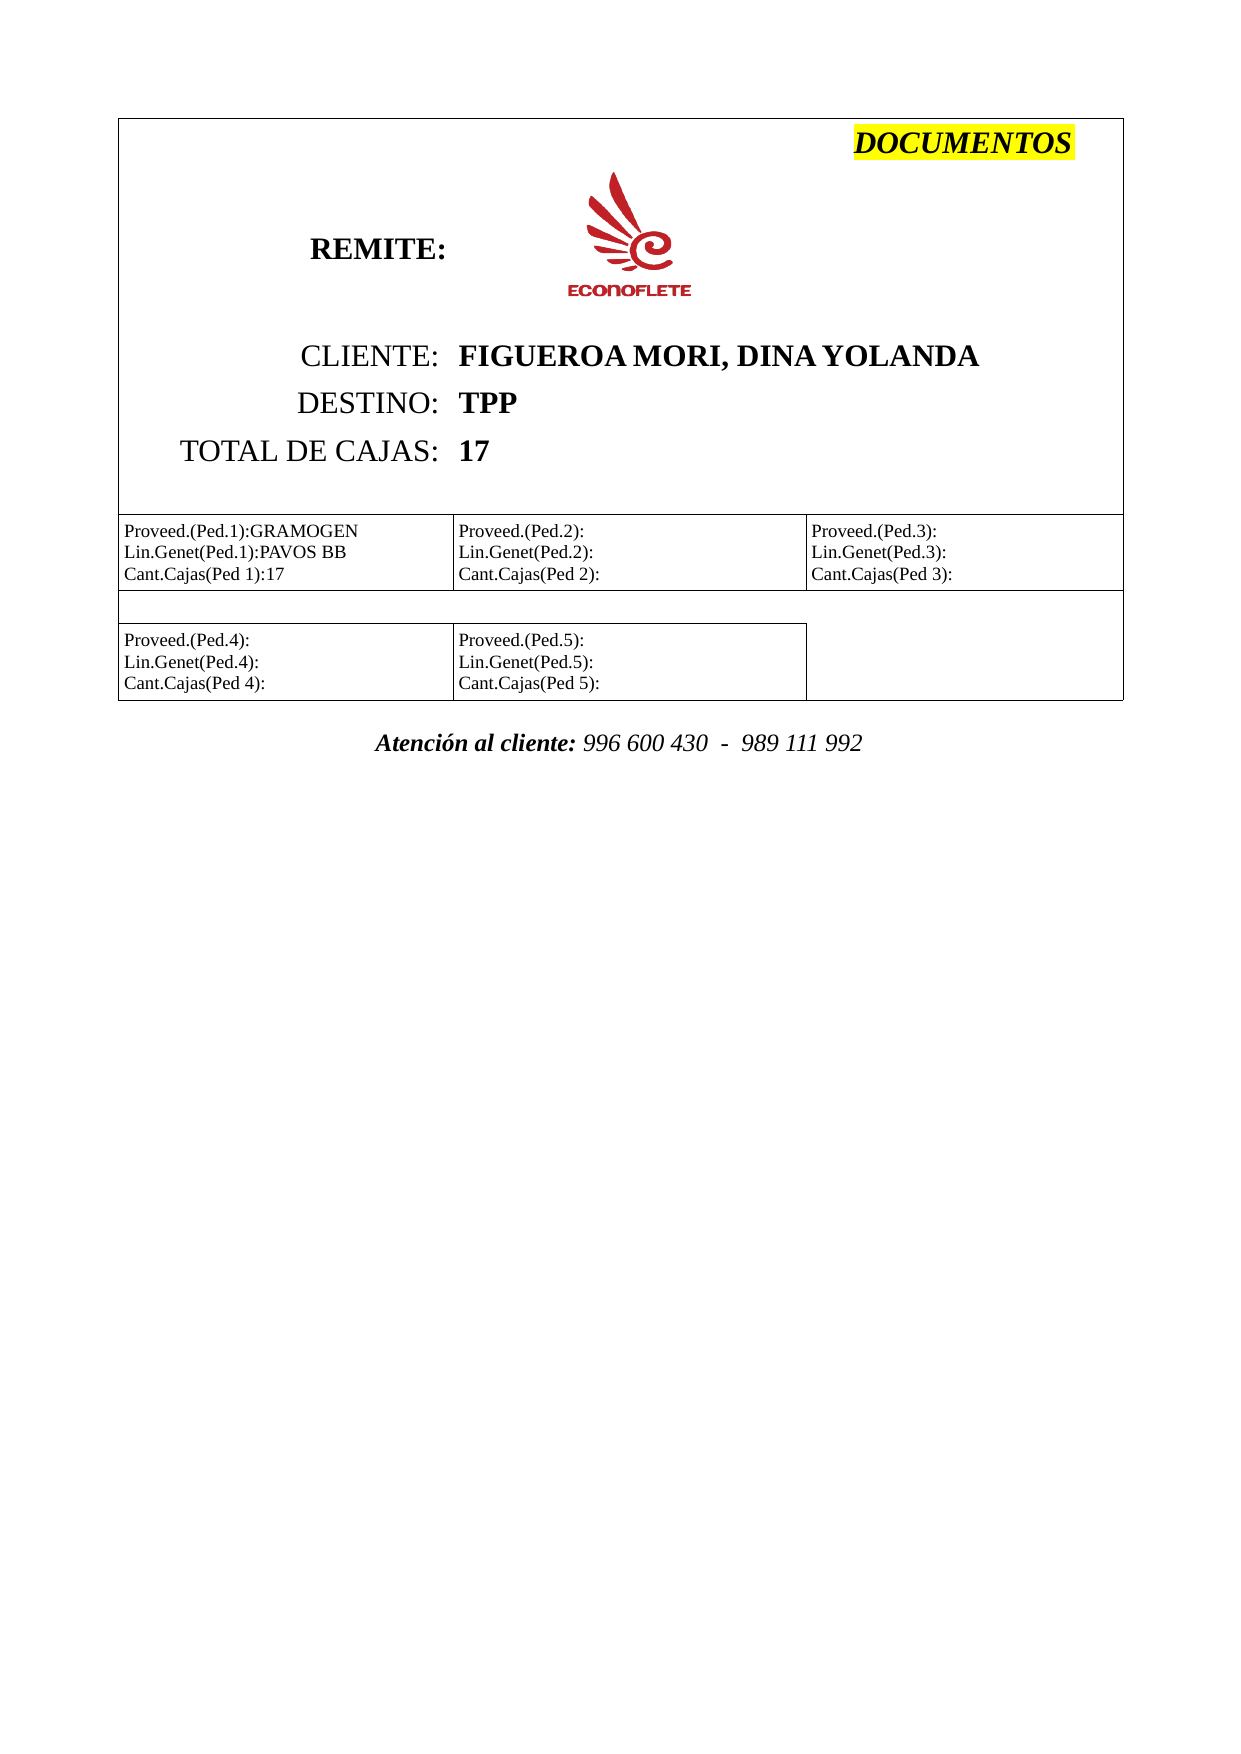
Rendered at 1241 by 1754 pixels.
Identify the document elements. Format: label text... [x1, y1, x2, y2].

table_cell FIGUEROA MORI, DINA YOLANDA [453, 332, 1123, 379]
picture [552, 171, 707, 297]
table_cell Proveed.(Ped.3): Lin.Genet(Ped.3): Cant.Cajas(Ped 3): [807, 515, 1123, 590]
table_cell REMITE: [119, 166, 453, 332]
table_cell Proveed.(Ped.2): Lin.Genet(Ped.2): Cant.Cajas(Ped 2): [454, 515, 806, 590]
table_cell [806, 166, 1123, 332]
table_cell [453, 591, 806, 623]
table_cell [453, 474, 806, 514]
table_cell Proveed.(Ped.1):GRAMOGEN Lin.Genet(Ped.1):PAVOS BB Cant.Cajas(Ped 1):17 [119, 515, 453, 590]
table_cell [119, 591, 453, 623]
table_cell [806, 474, 1123, 514]
table_cell [453, 166, 806, 332]
text Atención al cliente: 996 600 430 - 989 111 992 [118, 728, 1122, 757]
table_cell 17 [453, 426, 1123, 474]
table_header [119, 119, 453, 166]
table_cell TPP [453, 379, 806, 426]
table_cell [806, 591, 1123, 623]
table_cell Proveed.(Ped.5): Lin.Genet(Ped.5): Cant.Cajas(Ped 5): [454, 624, 806, 699]
table_cell TOTAL DE CAJAS: [119, 426, 453, 474]
table_cell [807, 623, 1123, 699]
table_cell [806, 379, 1123, 426]
table_header DOCUMENTOS [806, 119, 1123, 166]
table_cell Proveed.(Ped.4): Lin.Genet(Ped.4): Cant.Cajas(Ped 4): [119, 624, 453, 699]
table_cell [119, 474, 453, 514]
table_header [453, 119, 806, 166]
table_cell DESTINO: [119, 379, 453, 426]
table_cell CLIENTE: [119, 332, 453, 379]
